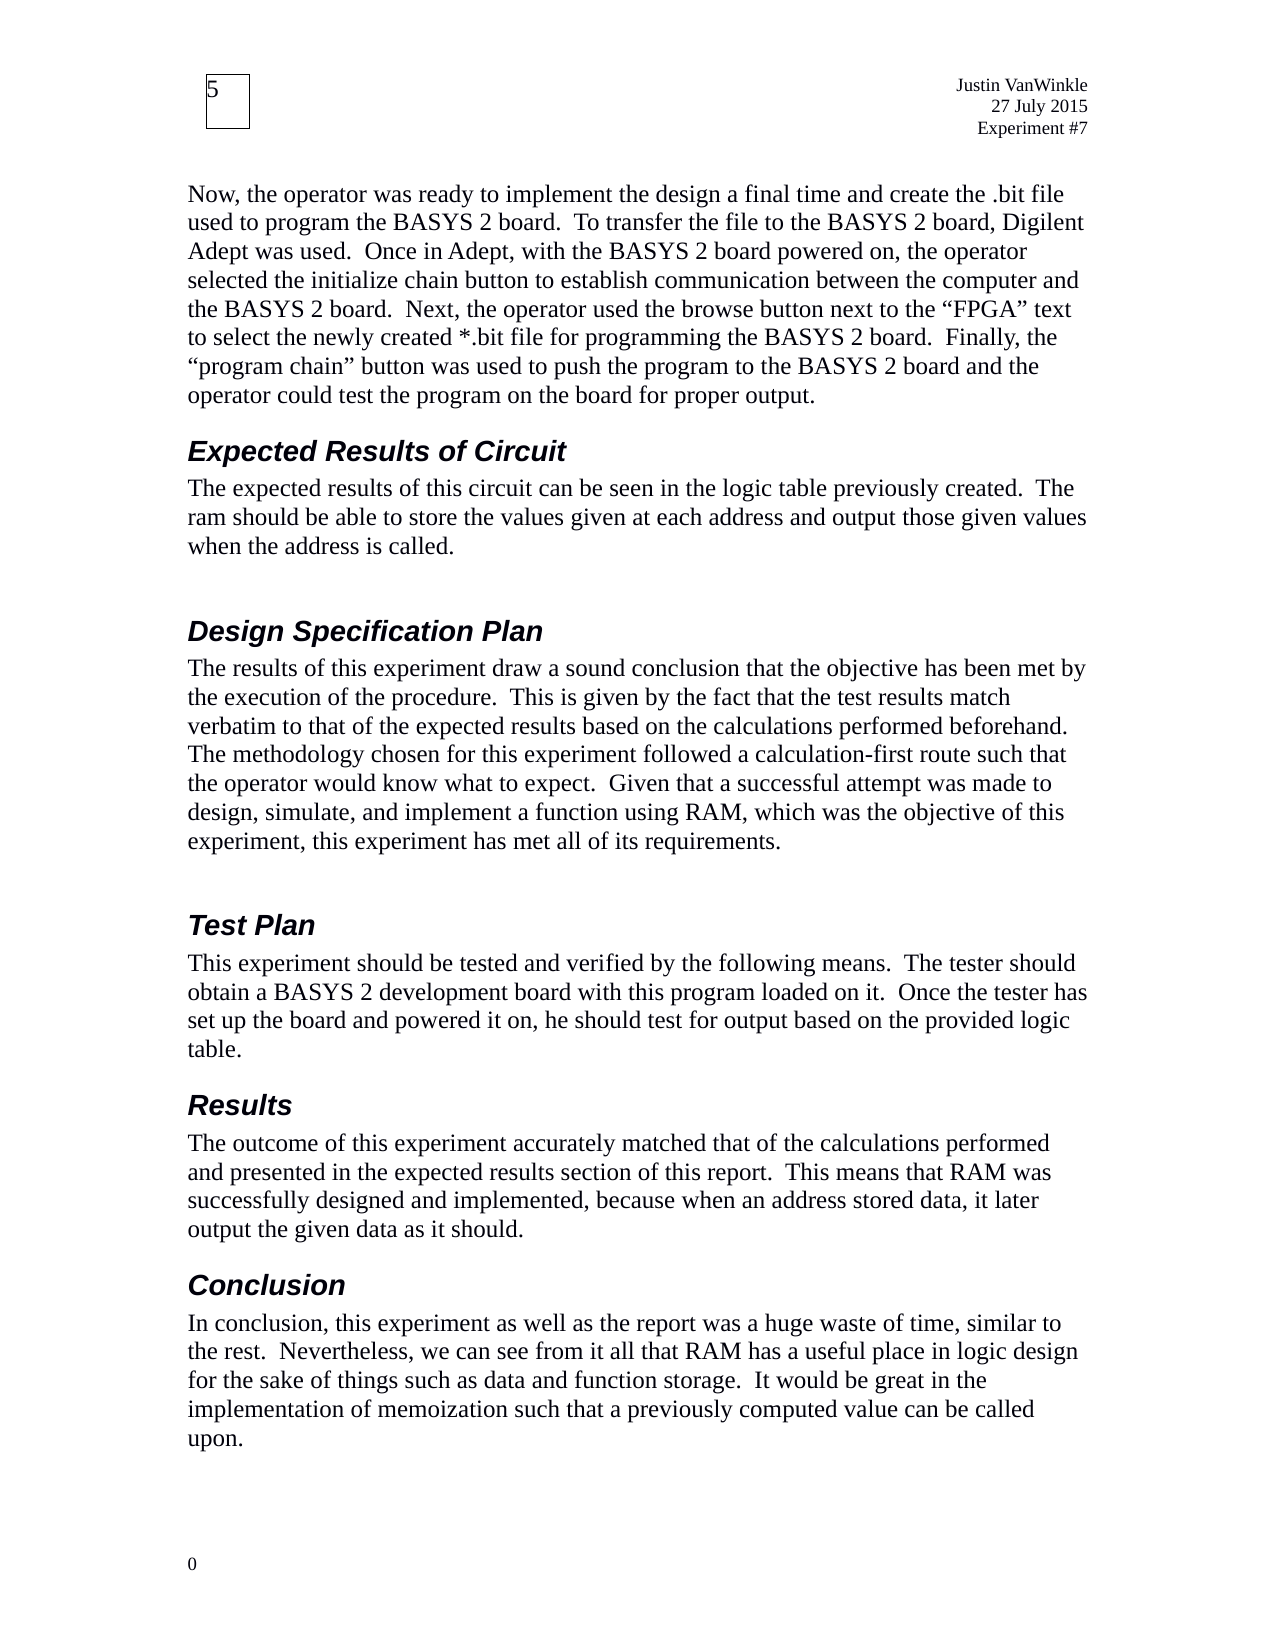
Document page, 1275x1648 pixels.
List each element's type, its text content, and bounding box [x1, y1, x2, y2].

text In conclusion, this experiment as well as the report was a huge waste of time, similar to the rest. Nevertheless, we can see from it all that RAM has a useful place in logic design for the sake of things such as data and function storage. It would be great in the implementation of memoization such that a previously computed value can be called upon. [187, 1308, 1088, 1451]
subtitle Results [187, 1088, 1088, 1122]
subtitle Design Specification Plan [187, 613, 1088, 647]
subtitle Expected Results of Circuit [187, 434, 1088, 467]
text This experiment should be tested and verified by the following means. The tester should obtain a BASYS 2 development board with this program loaded on it. Once the tester has set up the board and powered it on, he should test for output based on the provided logic table. [187, 948, 1088, 1063]
subtitle Conclusion [187, 1268, 1088, 1301]
subtitle Test Plan [187, 908, 1088, 942]
text The results of this experiment draw a sound conclusion that the objective has been met by the execution of the procedure. This is given by the fact that the test results match verbatim to that of the expected results based on the calculations performed beforehand. The methodology chosen for this experiment followed a calculation-first route such that the operator would know what to expect. Given that a successful attempt was made to design, simulate, and implement a function using RAM, which was the objective of this experiment, this experiment has met all of its requirements. [187, 653, 1088, 854]
text Now, the operator was ready to implement the design a final time and create the .bit file used to program the BASYS 2 board. To transfer the file to the BASYS 2 board, Digilent Adept was used. Once in Adept, with the BASYS 2 board powered on, the operator selected the initialize chain button to establish communication between the computer and the BASYS 2 board. Next, the operator used the browse button next to the “FPGA” text to select the newly created *.bit file for programming the BASYS 2 board. Finally, the “program chain” button was used to push the program to the BASYS 2 board and the operator could test the program on the board for proper output. [187, 179, 1088, 409]
text The outcome of this experiment accurately matched that of the calculations performed and presented in the expected results section of this report. This means that RAM was successfully designed and implemented, because when an address stored data, it later output the given data as it should. [187, 1128, 1088, 1243]
text The expected results of this circuit can be seen in the logic table previously created. The ram should be able to store the values given at each address and output those given values when the address is called. [187, 473, 1088, 560]
